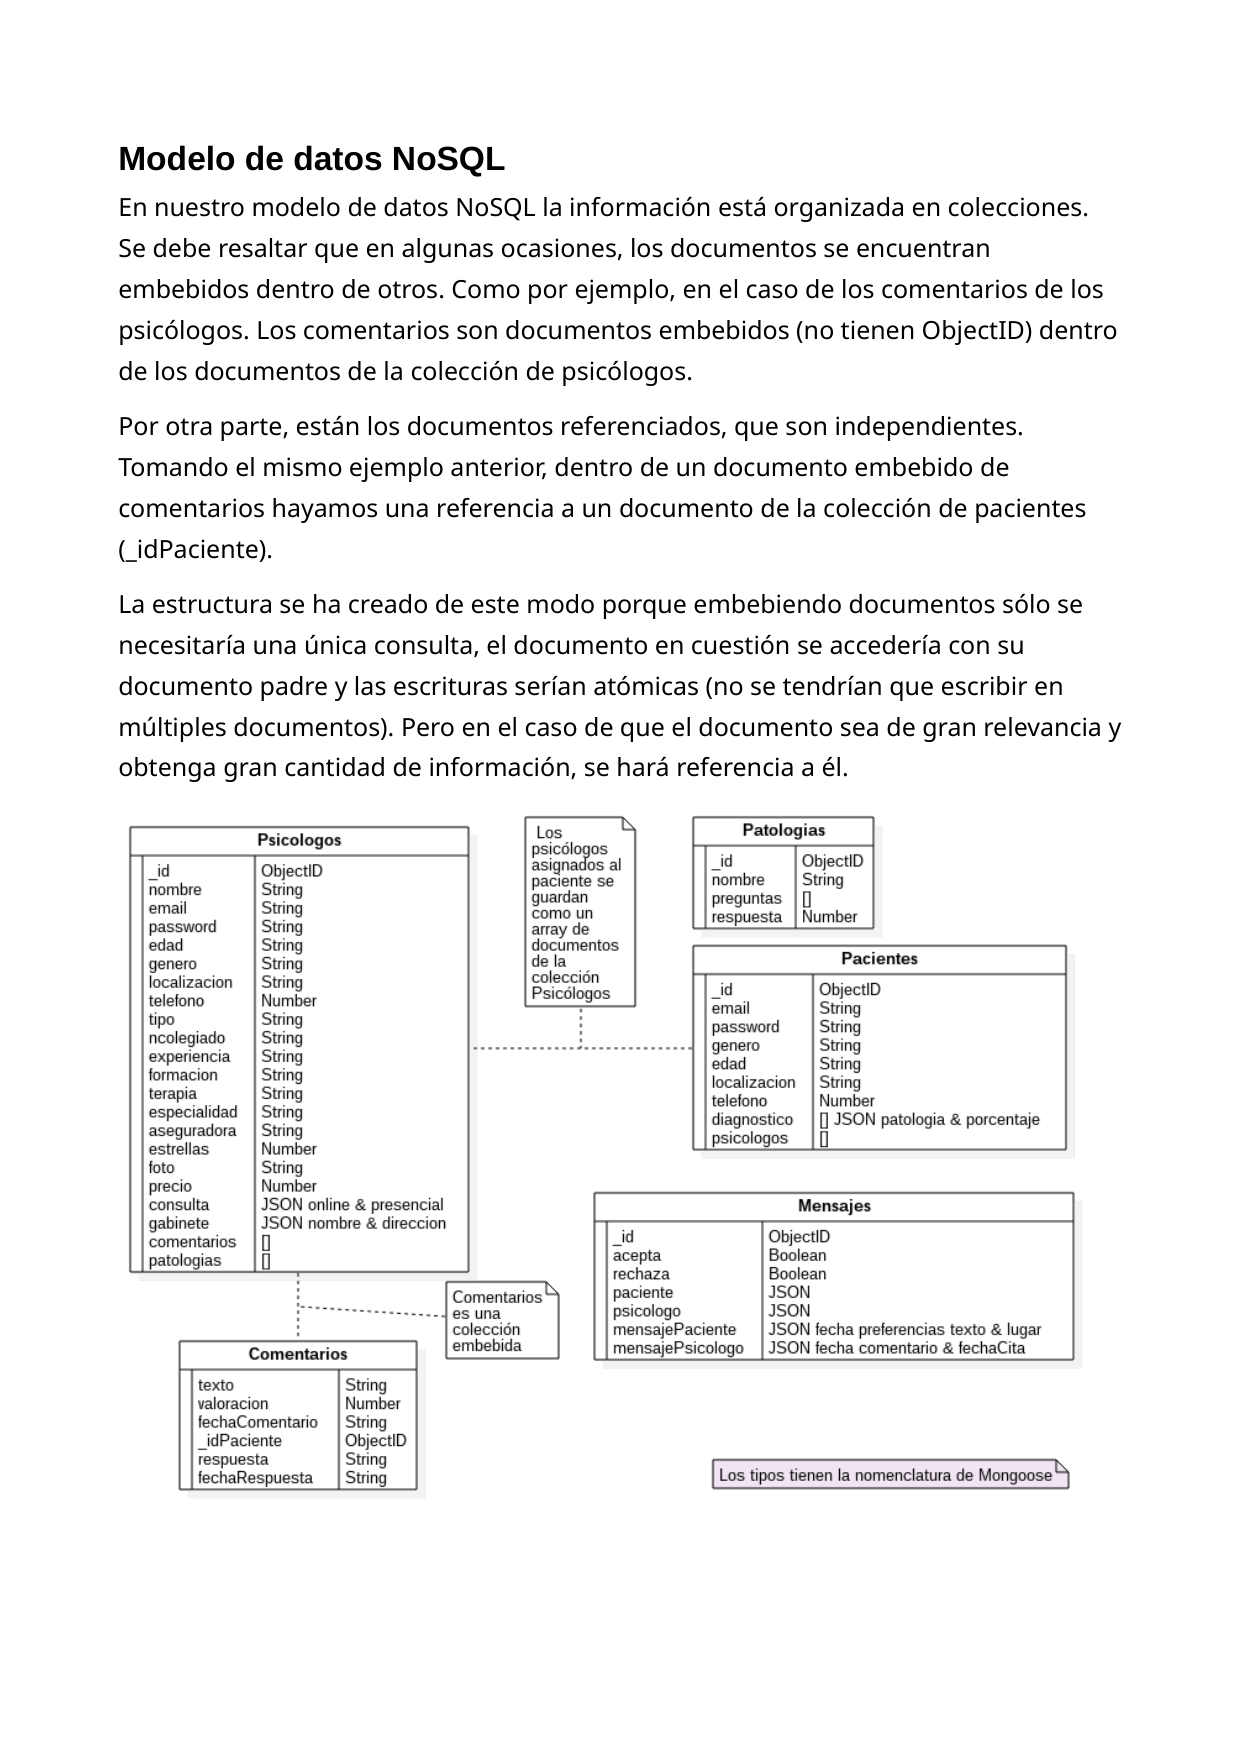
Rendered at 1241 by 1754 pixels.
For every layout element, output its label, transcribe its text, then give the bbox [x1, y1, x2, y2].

subtitle Modelo de datos NoSQL [118, 139, 1122, 178]
text En nuestro modelo de datos NoSQL la información está organizada en colecciones. Se debe resaltar que en algunas ocasiones, los documentos se encuentran embebidos dentro de otros. Como por ejemplo, en el caso de los comentarios de los psicólogos. Los comentarios son documentos embebidos (no tienen ObjectID) dentro de los documentos de la colección de psicólogos. [118, 190, 1122, 387]
text La estructura se ha creado de este modo porque embebiendo documentos sólo se necesitaría una única consulta, el documento en cuestión se accedería con su documento padre y las escrituras serían atómicas (no se tendrían que escribir en múltiples documentos). Pero en el caso de que el documento sea de gran relevancia y obtenga gran cantidad de información, se hará referencia a él. [118, 587, 1122, 784]
picture [118, 805, 1123, 1539]
text Por otra parte, están los documentos referenciados, que son independientes. Tomando el mismo ejemplo anterior, dentro de un documento embebido de comentarios hayamos una referencia a un documento de la colección de pacientes (_idPaciente). [118, 409, 1122, 565]
